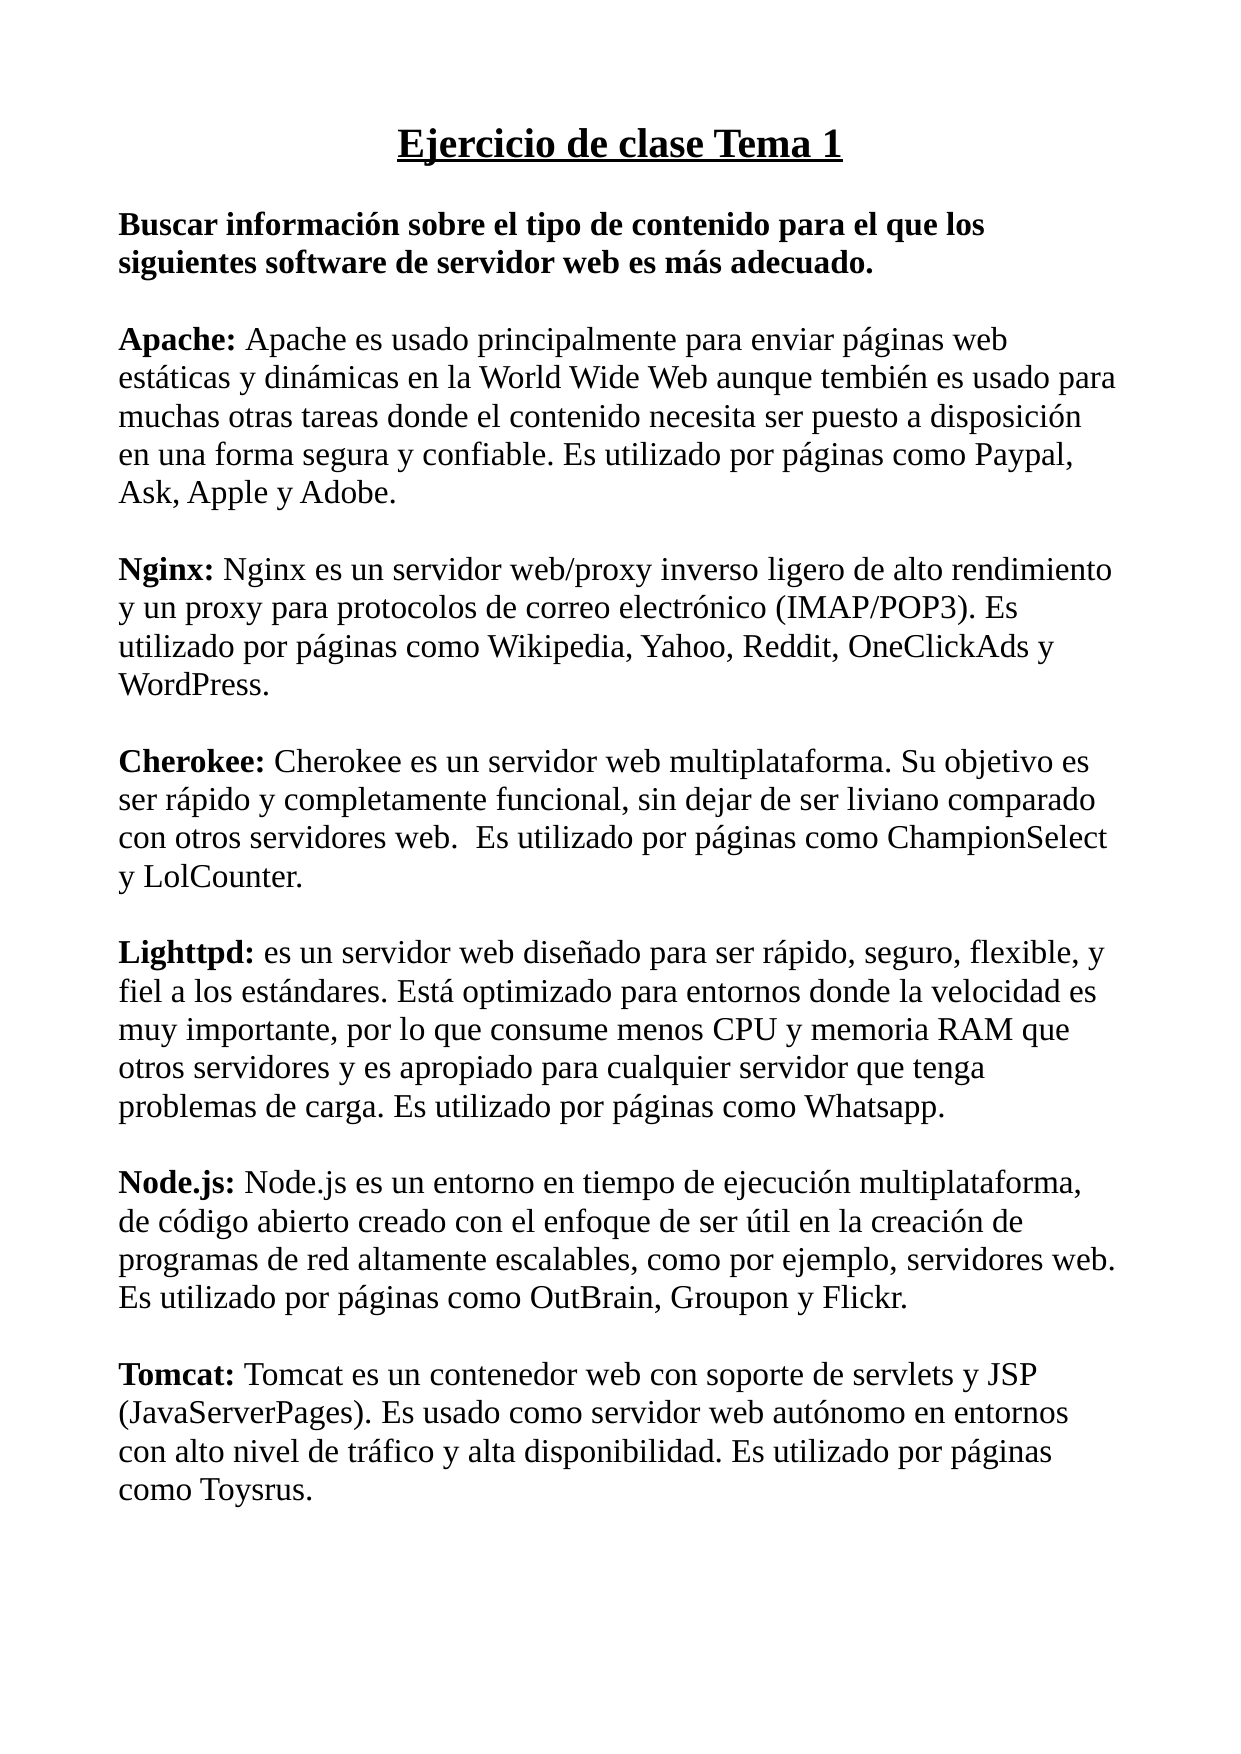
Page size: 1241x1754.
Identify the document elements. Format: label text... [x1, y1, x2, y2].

text Ejercicio de clase Tema 1 [118, 118, 1122, 166]
text Apache: Apache es usado principalmente para enviar páginas web estáticas y dinámicas en la World Wide Web aunque tembién es usado para muchas otras tareas donde el contenido necesita ser puesto a disposición en una forma segura y confiable. Es utilizado por páginas como Paypal, Ask, Apple y Adobe. [118, 319, 1122, 511]
text Node.js: Node.js es un entorno en tiempo de ejecución multiplataforma, de código abierto creado con el enfoque de ser útil en la creación de programas de red altamente escalables, como por ejemplo, servidores web. Es utilizado por páginas como OutBrain, Groupon y Flickr. [118, 1163, 1122, 1316]
text Lighttpd: es un servidor web diseñado para ser rápido, seguro, flexible, y fiel a los estándares. Está optimizado para entornos donde la velocidad es muy importante, por lo que consume menos CPU y memoria RAM que otros servidores y es apropiado para cualquier servidor que tenga problemas de carga. Es utilizado por páginas como Whatsapp. [118, 933, 1122, 1124]
text Cherokee: Cherokee es un servidor web multiplataforma. Su objetivo es ser rápido y completamente funcional, sin dejar de ser liviano comparado con otros servidores web. Es utilizado por páginas como ChampionSelect y LolCounter. [118, 741, 1122, 894]
text Tomcat: Tomcat es un contenedor web con soporte de servlets y JSP (JavaServerPages). Es usado como servidor web autónomo en entornos con alto nivel de tráfico y alta disponibilidad. Es utilizado por páginas como Toysrus. [118, 1354, 1122, 1508]
text Nginx: Nginx es un servidor web/proxy inverso ligero de alto rendimiento y un proxy para protocolos de correo electrónico (IMAP/POP3). Es utilizado por páginas como Wikipedia, Yahoo, Reddit, OneClickAds y WordPress. [118, 549, 1122, 703]
text Buscar información sobre el tipo de contenido para el que los siguientes software de servidor web es más adecuado. [118, 204, 1122, 281]
